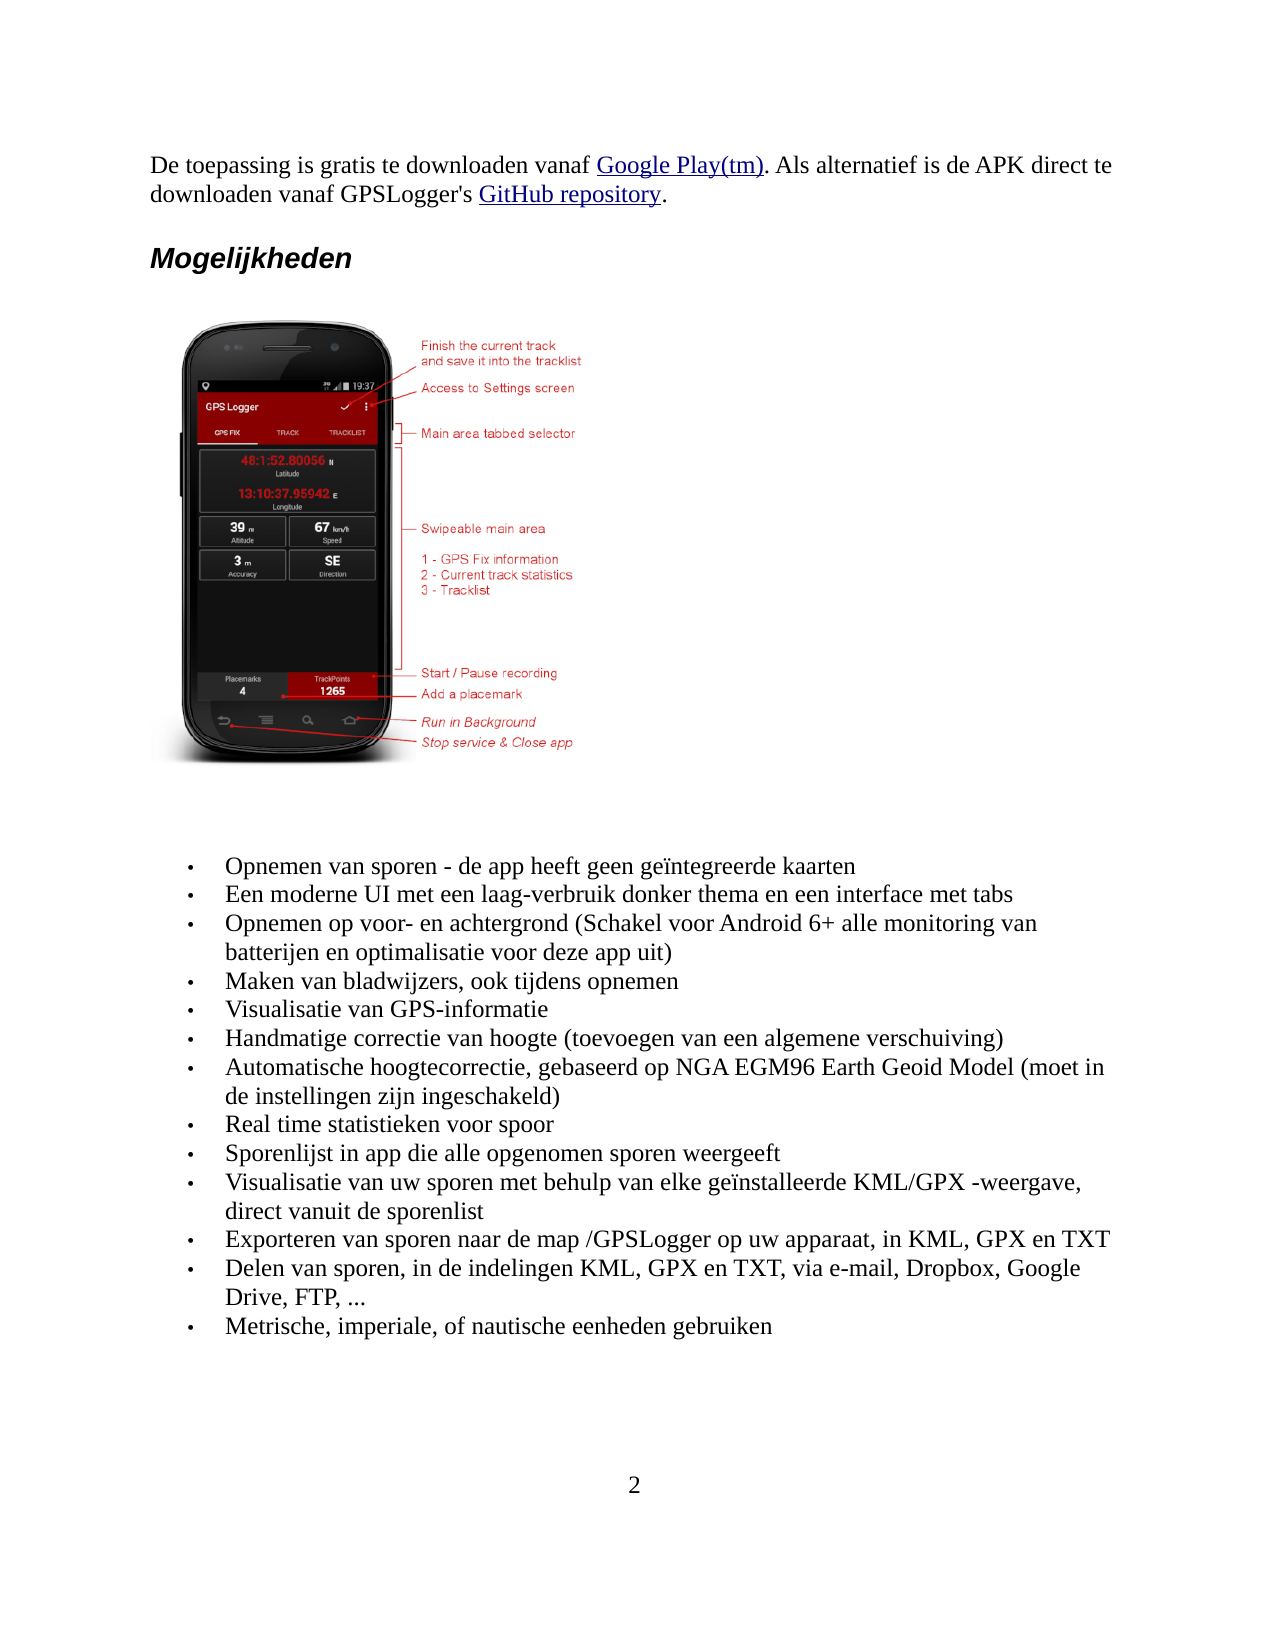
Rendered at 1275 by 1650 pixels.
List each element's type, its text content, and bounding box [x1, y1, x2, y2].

list Visualisatie van GPS-informatie [187, 994, 1125, 1023]
list Visualisatie van uw sporen met behulp van elke geïnstalleerde KML/GPX -weergave, direct vanuit de sporenlist [187, 1167, 1125, 1224]
subtitle Mogelijkheden [150, 241, 1125, 275]
list Exporteren van sporen naar de map /GPSLogger op uw apparaat, in KML, GPX en TXT [187, 1224, 1125, 1253]
list Opnemen van sporen - de app heeft geen geïntegreerde kaarten [187, 851, 1125, 879]
text De toepassing is gratis te downloaden vanaf Google Play(tm). Als alternatief is de APK direct te downloaden vanaf GPSLogger's GitHub repository. [150, 150, 1125, 207]
list Metrische, imperiale, of nautische eenheden gebruiken [187, 1311, 1125, 1339]
list Opnemen op voor- en achtergrond (Schakel voor Android 6+ alle monitoring van batterijen en optimalisatie voor deze app uit) [187, 908, 1125, 966]
list Delen van sporen, in de indelingen KML, GPX en TXT, via e-mail, Dropbox, Google Drive, FTP, ... [187, 1253, 1125, 1311]
list Maken van bladwijzers, ook tijdens opnemen [187, 966, 1125, 994]
list Automatische hoogtecorrectie, gebaseerd op NGA EGM96 Earth Geoid Model (moet in de instellingen zijn ingeschakeld) [187, 1052, 1125, 1109]
list Handmatige correctie van hoogte (toevoegen van een algemene verschuiving) [187, 1023, 1125, 1052]
picture [150, 287, 616, 797]
list Een moderne UI met een laag-verbruik donker thema en een interface met tabs [187, 879, 1125, 908]
list Real time statistieken voor spoor [187, 1109, 1125, 1138]
list Sporenlijst in app die alle opgenomen sporen weergeeft [187, 1138, 1125, 1167]
